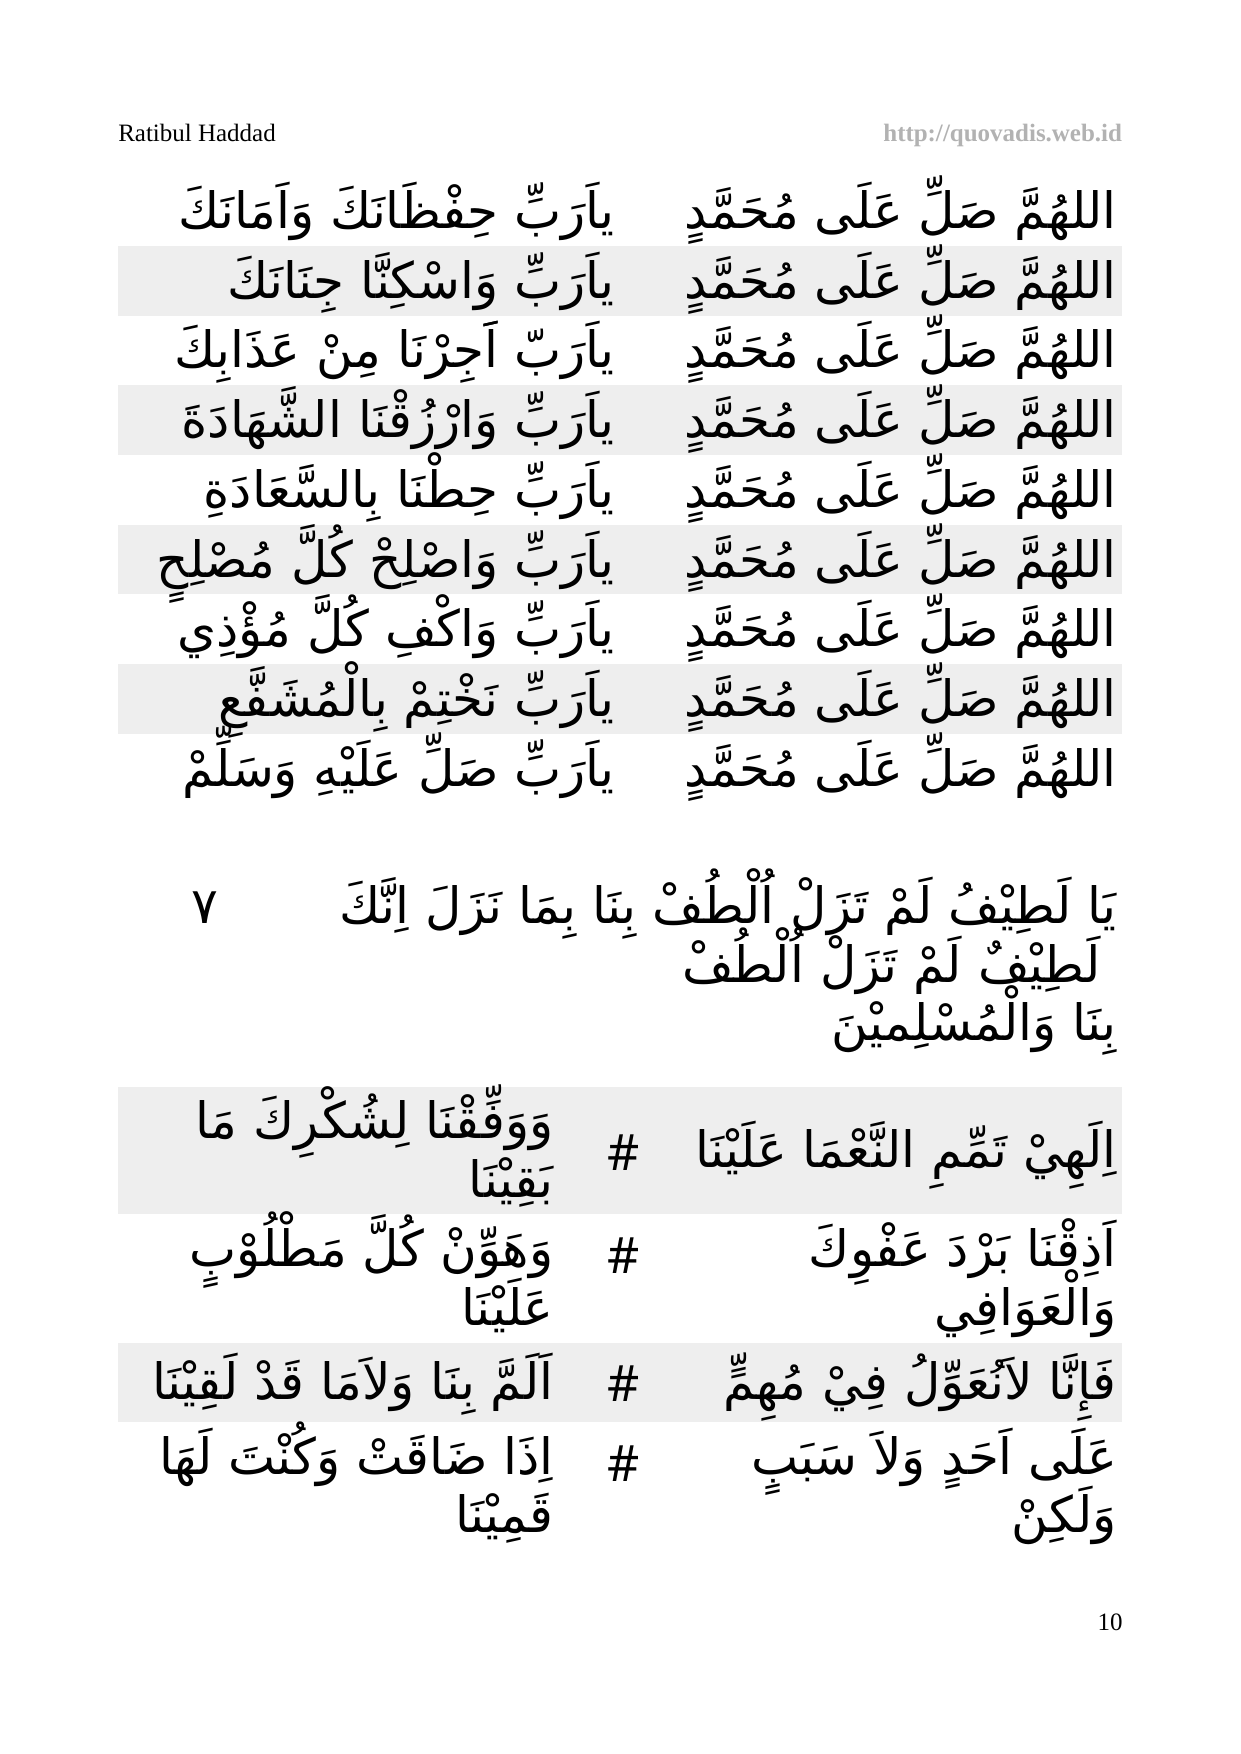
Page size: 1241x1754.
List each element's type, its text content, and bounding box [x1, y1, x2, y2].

table_cell اللهُمَّ صَلِّ عَلَى مُحَمَّدٍ [620, 734, 1122, 803]
table_cell ياَرَبِّ وَاكْفِ كُلَّ مُؤْذِي [118, 595, 620, 664]
table_cell اللهُمَّ صَلِّ عَلَى مُحَمَّدٍ [620, 176, 1122, 246]
table_cell # [559, 1422, 646, 1550]
table_cell ياَرَبّ اََجِرْنَا مِنْ عَذَابِكَ [118, 316, 620, 385]
table_header وَوَفِّقْنَا لِشُكْرِكَ مَا بَقِيْنَا [118, 1087, 558, 1214]
table_cell ياَرَبِّ حِفْظَانَكَ وَاَمَانَكَ [118, 176, 620, 246]
table_cell اللهُمَّ صَلِّ عَلَى مُحَمَّدٍ [620, 316, 1122, 385]
table_cell اَذِقْنَا بَرْدَ عَفْوِكَ وَالْعَوَافِي [646, 1215, 1122, 1342]
table_cell فَإِنَّا لاَنُعَوِّلُ فِيْ مُهِمٍّ [646, 1343, 1122, 1422]
table_cell ياَرَبِّ صَلِّ عَلَيْهِ وَسَلِّمْ [118, 734, 620, 803]
table_cell اللهُمَّ صَلِّ عَلَى مُحَمَّدٍ [620, 455, 1122, 525]
table_cell # [559, 1343, 646, 1422]
table_cell ياَرَبِّ وَاصْلِحْ كُلَّ مُصْلِحٍ [118, 525, 620, 594]
table_header اِلَهِيْ تَمِّمِ النَّعْمَا عَلَيْنَا [646, 1087, 1122, 1214]
table_cell ياَرَبِّ وَارْزُقْنَا الشَّهَادَةَ [118, 385, 620, 455]
table_header يَا لَطِيْفُ لَمْ تَزَلْ اُلْطُفْ بِنَا بِمَا نَزَلَ اِنَّكَ لَطِيْفٌ لَمْ تَزَلْ اُلْطُفْ بِنَا وَالْمُسْلِميْنَ [290, 872, 1122, 1058]
table_cell عَلَى اَحَدٍ وَلاَ سَبَبٍ وَلَكِنْ [646, 1422, 1122, 1550]
table_cell اللهُمَّ صَلِّ عَلَى مُحَمَّدٍ [620, 525, 1122, 594]
table_cell ياَرَبِّ نَخْتِمْ بِالْمُشَفَّعِ [118, 664, 620, 734]
table_cell اللهُمَّ صَلِّ عَلَى مُحَمَّدٍ [620, 664, 1122, 734]
table_header # [559, 1087, 646, 1214]
table_cell اللهُمَّ صَلِّ عَلَى مُحَمَّدٍ [620, 595, 1122, 664]
table_cell وَهَوِّنْ كُلَّ مَطْلُوْبٍ عَلَيْنَا [118, 1215, 558, 1342]
table_header ياَرَبِّ وَاسْكِنَّا جِنَانَكَ [118, 246, 620, 316]
table_cell اَلَمَّ بِنَا وَلاَمَا قَدْ لَقِيْنَا [118, 1343, 558, 1422]
table_header ٧ [118, 872, 290, 1058]
table_header اللهُمَّ صَلِّ عَلَى مُحَمَّدٍ [620, 246, 1122, 316]
table_cell اللهُمَّ صَلِّ عَلَى مُحَمَّدٍ [620, 385, 1122, 455]
table_cell # [559, 1215, 646, 1342]
table_cell اِذَا ضَاقَتْ وَكُنْتَ لَهَا قَمِيْنَا [118, 1422, 558, 1550]
table_cell ياَرَبِّ حِطْنَا بِالسَّعَادَةِ [118, 455, 620, 525]
